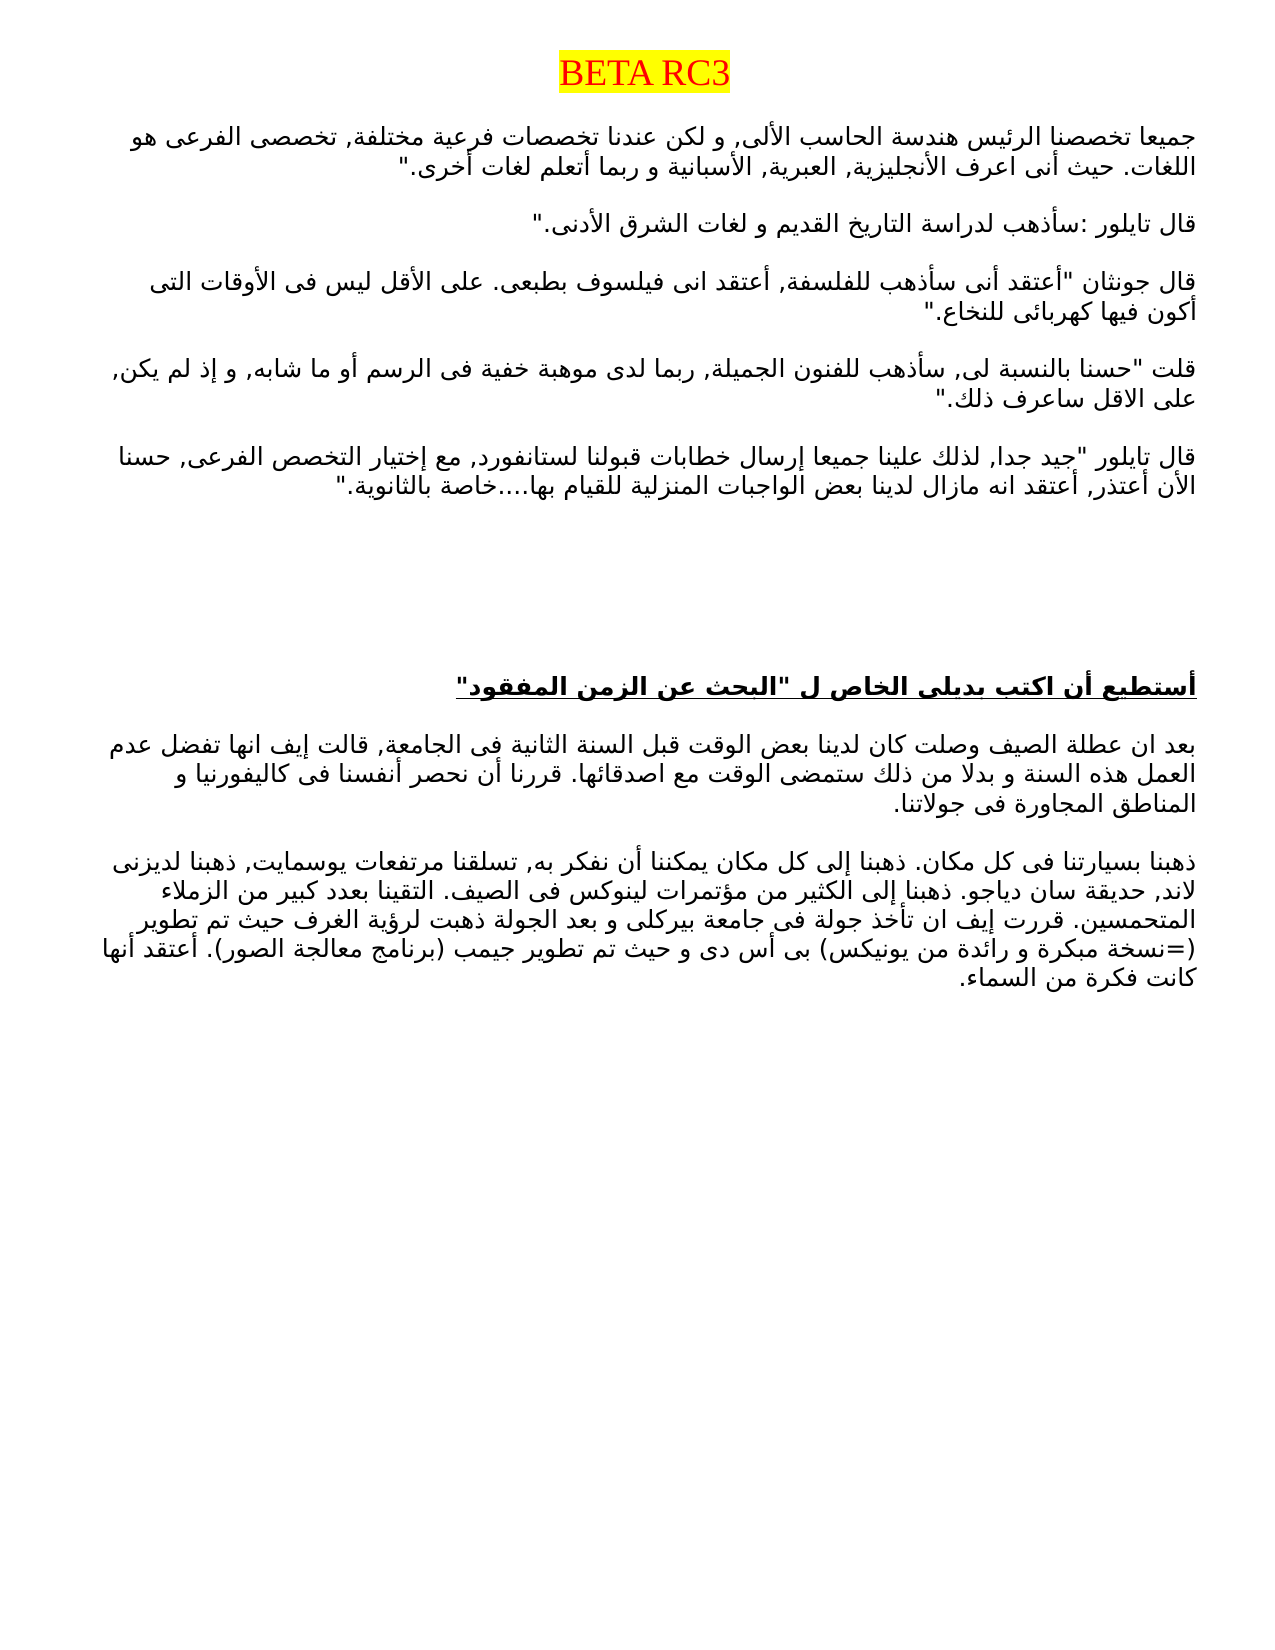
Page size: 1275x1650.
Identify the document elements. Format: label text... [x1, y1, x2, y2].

text ذهبنا بسيارتنا فى كل مكان. ذهبنا إلى كل مكان يمكننا أن نفكر به, تسلقنا مرتفعات يوسمايت, ذهبنا لديزنى لاند, حديقة سان دياجو. ذهبنا إلى الكثير من مؤتمرات لينوكس فى الصيف. التقينا بعدد كبير من الزملاء المتحمسين. قررت إيف ان تأخذ جولة فى جامعة بيركلى و بعد الجولة ذهبت لرؤية الغرف حيث تم تطوير (=نسخة مبكرة و رائدة من يونيكس) بى أس دى و حيث تم تطوير جيمب (برنامج معالجة الصور). أعتقد أنها كانت فكرة من السماء. [92, 847, 1197, 993]
text قالت إيف "الكل من أجل الواحد و الواحد من أجل الكل لجامعة ستانفورد." ثم أضافت قائلة "حسنا, نحن جميعا تخصصنا الرئيس هندسة الحاسب الألى, و لكن عندنا تخصصات فرعية مختلفة, تخصصى الفرعى هو اللغات. حيث أنى اعرف الأنجليزية, العبرية, الأسبانية و ربما أتعلم لغات أخرى." [92, 123, 1197, 181]
text قال تايلور "جيد جدا, لذلك علينا جميعا إرسال خطابات قبولنا لستانفورد, مع إختيار التخصص الفرعى, حسنا الأن أعتذر, أعتقد انه مازال لدينا بعض الواجبات المنزلية للقيام بها....خاصة بالثانوية." [92, 442, 1197, 500]
text قال جونثان "أعتقد أنى سأذهب للفلسفة, أعتقد انى فيلسوف بطبعى. على الأقل ليس فى الأوقات التى أكون فيها كهربائى للنخاع." [92, 268, 1197, 326]
text بعد ان عطلة الصيف وصلت كان لدينا بعض الوقت قبل السنة الثانية فى الجامعة, قالت إيف انها تفضل عدم العمل هذه السنة و بدلا من ذلك ستمضى الوقت مع اصدقائها. قررنا أن نحصر أنفسنا فى كاليفورنيا و المناطق المجاورة فى جولاتنا. [92, 731, 1197, 818]
text قلت "حسنا بالنسبة لى, سأذهب للفنون الجميلة, ربما لدى موهبة خفية فى الرسم أو ما شابه, و إذ لم يكن, على الاقل ساعرف ذلك." [92, 355, 1197, 413]
text قال تايلور :سأذهب لدراسة التاريخ القديم و لغات الشرق الأدنى." [92, 210, 1197, 239]
text أستطيع أن اكتب بديلى الخاص ل "البحث عن الزمن المفقود" [92, 673, 1197, 702]
